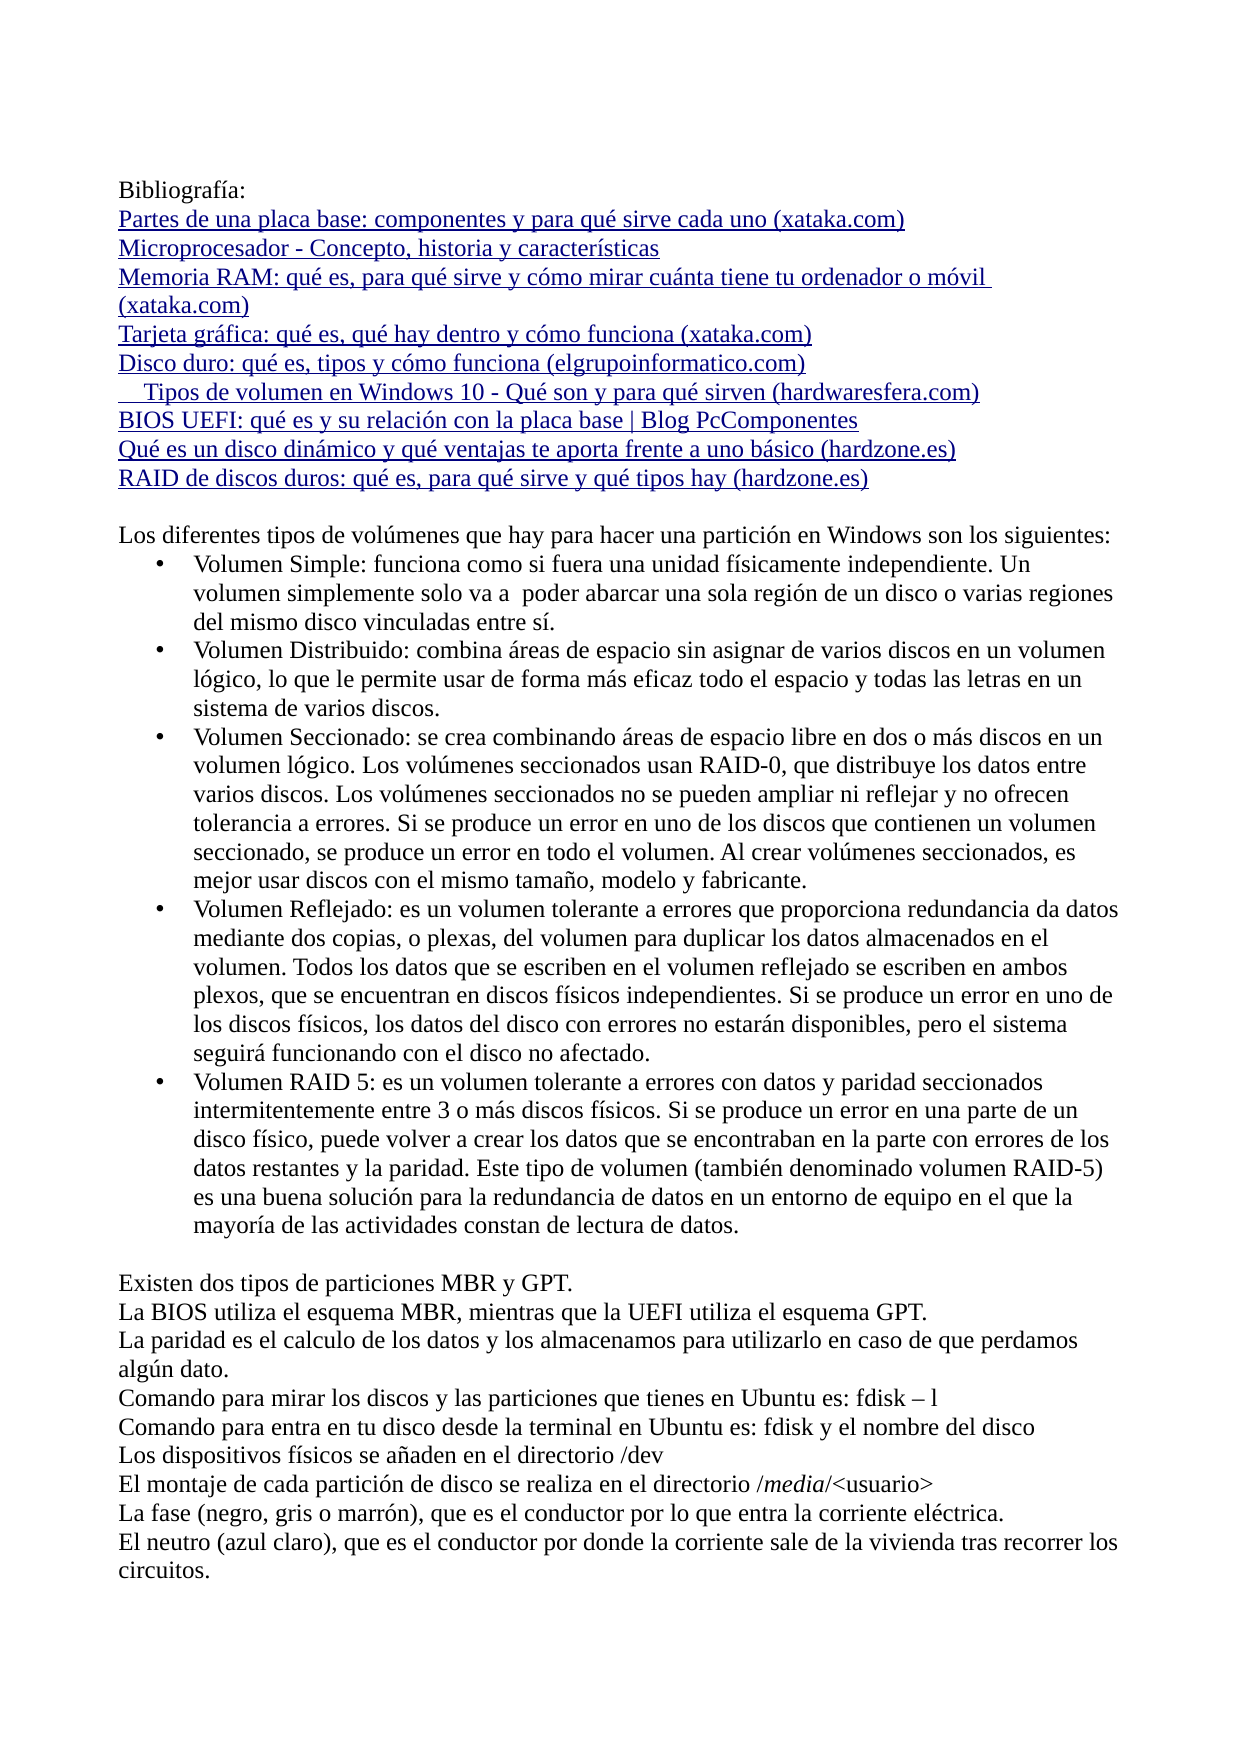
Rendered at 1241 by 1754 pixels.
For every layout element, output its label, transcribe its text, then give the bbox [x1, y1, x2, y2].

list Volumen Simple: funciona como si fuera una unidad físicamente independiente. Un volumen simplemente solo va a poder abarcar una sola región de un disco o varias regiones del mismo disco vinculadas entre sí. [156, 549, 1122, 636]
list Volumen Seccionado: se crea combinando áreas de espacio libre en dos o más discos en un volumen lógico. Los volúmenes seccionados usan RAID-0, que distribuye los datos entre varios discos. Los volúmenes seccionados no se pueden ampliar ni reflejar y no ofrecen tolerancia a errores. Si se produce un error en uno de los discos que contienen un volumen seccionado, se produce un error en todo el volumen. Al crear volúmenes seccionados, es mejor usar discos con el mismo tamaño, modelo y fabricante. [156, 722, 1122, 894]
text Tarjeta gráfica: qué es, qué hay dentro y cómo funciona (xataka.com) [118, 319, 1122, 348]
text Existen dos tipos de particiones MBR y GPT. [118, 1268, 1122, 1297]
text Comando para mirar los discos y las particiones que tienes en Ubuntu es: fdisk – l [118, 1383, 1122, 1412]
text El montaje de cada partición de disco se realiza en el directorio /media/<usuario> [118, 1469, 1122, 1498]
text ✅ Tipos de volumen en Windows 10 - Qué son y para qué sirven (hardwaresfera.com) [118, 377, 1122, 406]
text Microprocesador - Concepto, historia y características [118, 233, 1122, 262]
text Disco duro: qué es, tipos y cómo funciona (elgrupoinformatico.com) [118, 348, 1122, 377]
text Los diferentes tipos de volúmenes que hay para hacer una partición en Windows son los siguientes: [118, 521, 1122, 549]
text Partes de una placa base: componentes y para qué sirve cada uno (xataka.com) [118, 204, 1122, 233]
text La BIOS utiliza el esquema MBR, mientras que la UEFI utiliza el esquema GPT. [118, 1297, 1122, 1326]
text BIOS UEFI: qué es y su relación con la placa base | Blog PcComponentes [118, 406, 1122, 434]
text La fase (negro, gris o marrón), que es el conductor por lo que entra la corriente eléctrica. [118, 1498, 1122, 1527]
text La paridad es el calculo de los datos y los almacenamos para utilizarlo en caso de que perdamos algún dato. [118, 1326, 1122, 1383]
text Los dispositivos físicos se añaden en el directorio /dev [118, 1441, 1122, 1469]
text RAID de discos duros: qué es, para qué sirve y qué tipos hay (hardzone.es) [118, 463, 1122, 492]
text Bibliografía: [118, 176, 1122, 204]
text Memoria RAM: qué es, para qué sirve y cómo mirar cuánta tiene tu ordenador o móvil (xataka.com) [118, 262, 1122, 319]
text El neutro (azul claro), que es el conductor por donde la corriente sale de la vivienda tras recorrer los circuitos. [118, 1527, 1122, 1584]
list Volumen Reflejado: es un volumen tolerante a errores que proporciona redundancia da datos mediante dos copias, o plexas, del volumen para duplicar los datos almacenados en el volumen. Todos los datos que se escriben en el volumen reflejado se escriben en ambos plexos, que se encuentran en discos físicos independientes. Si se produce un error en uno de los discos físicos, los datos del disco con errores no estarán disponibles, pero el sistema seguirá funcionando con el disco no afectado. [156, 894, 1122, 1067]
text Qué es un disco dinámico y qué ventajas te aporta frente a uno básico (hardzone.es) [118, 434, 1122, 463]
text Comando para entra en tu disco desde la terminal en Ubuntu es: fdisk y el nombre del disco [118, 1412, 1122, 1441]
list Volumen Distribuido: combina áreas de espacio sin asignar de varios discos en un volumen lógico, lo que le permite usar de forma más eficaz todo el espacio y todas las letras en un sistema de varios discos. [156, 636, 1122, 722]
list Volumen RAID 5: es un volumen tolerante a errores con datos y paridad seccionados intermitentemente entre 3 o más discos físicos. Si se produce un error en una parte de un disco físico, puede volver a crear los datos que se encontraban en la parte con errores de los datos restantes y la paridad. Este tipo de volumen (también denominado volumen RAID-5) es una buena solución para la redundancia de datos en un entorno de equipo en el que la mayoría de las actividades constan de lectura de datos. [156, 1067, 1122, 1239]
